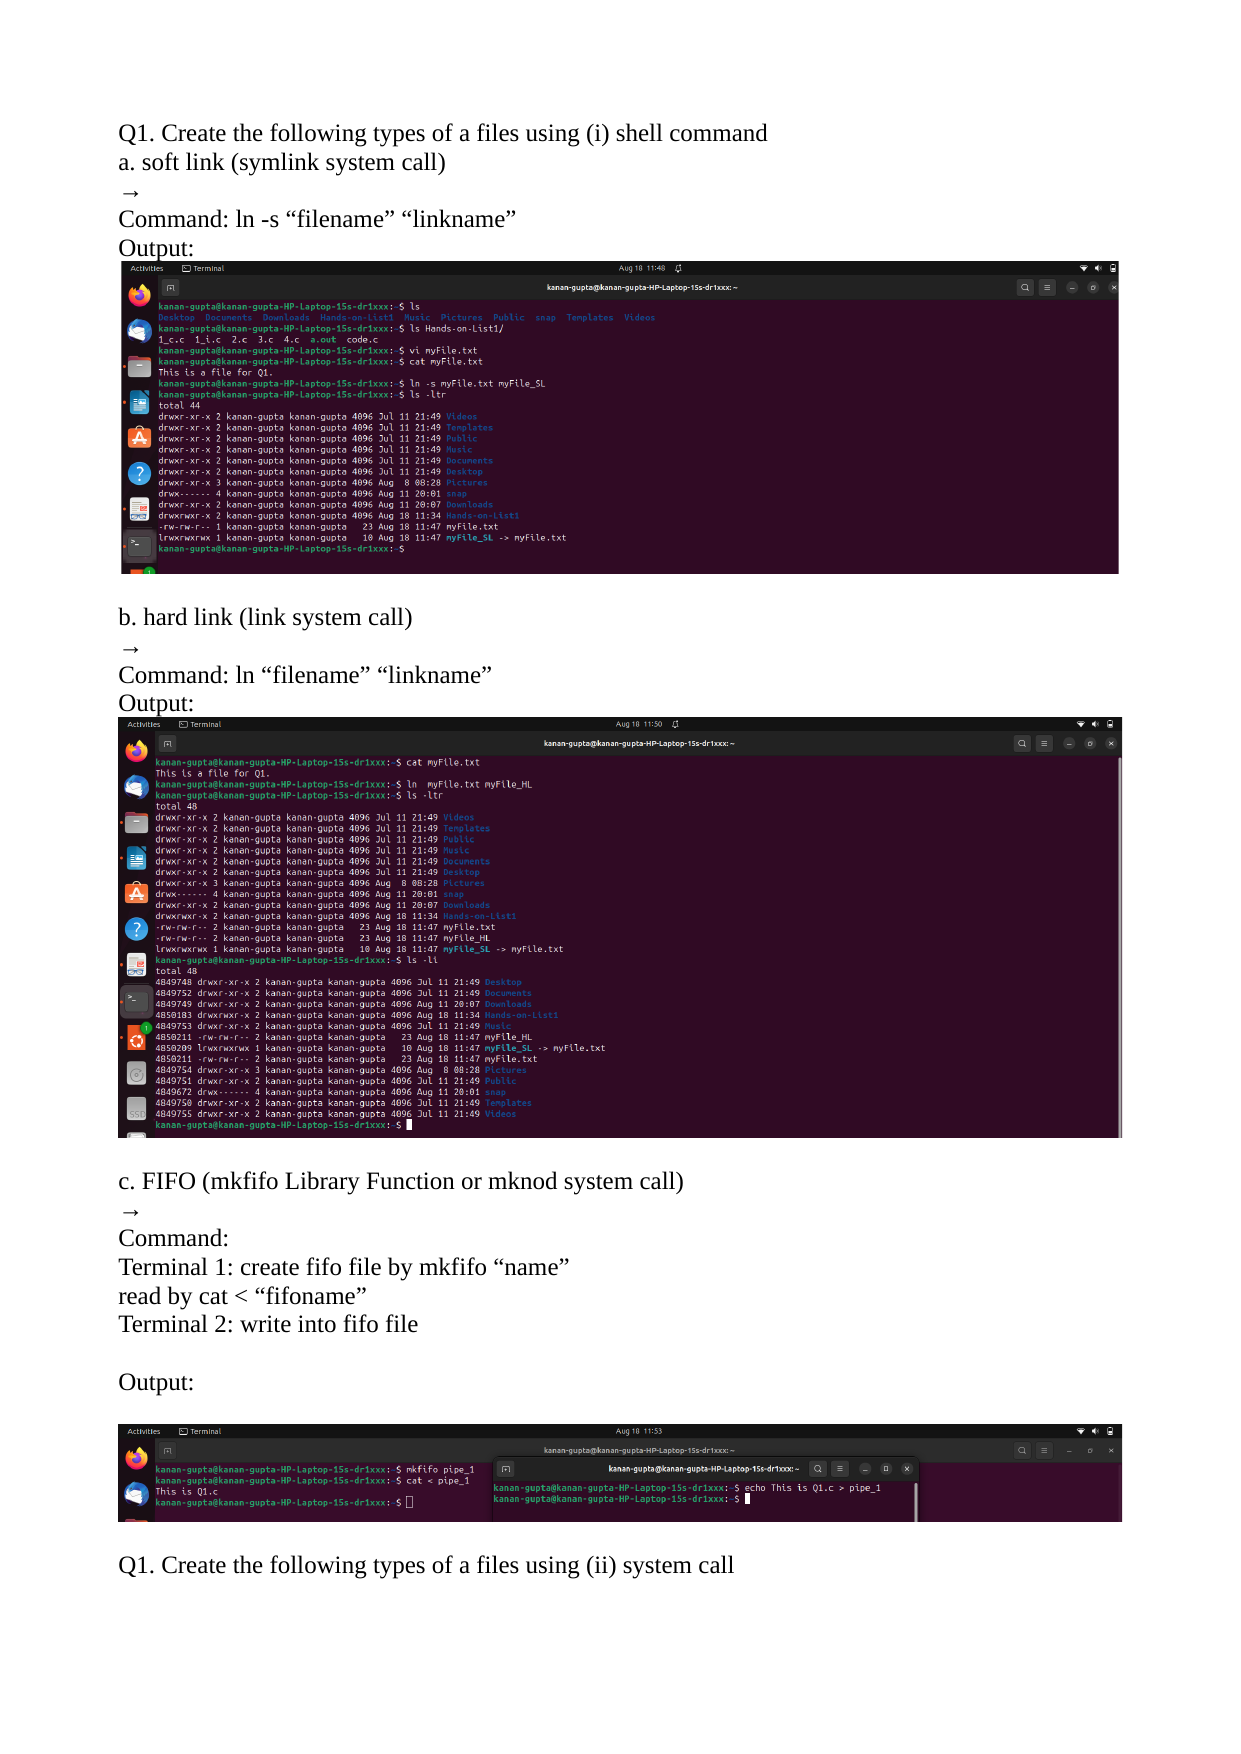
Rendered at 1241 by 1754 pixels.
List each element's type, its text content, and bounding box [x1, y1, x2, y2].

text b. hard link (link system call) [118, 602, 1122, 631]
text Q1. Create the following types of a files using (i) shell command [118, 118, 1122, 147]
text Output: [118, 233, 1122, 262]
text c. FIFO (mkfifo Library Function or mknod system call) [118, 1166, 1122, 1194]
text Output: [118, 1367, 1122, 1396]
text → [118, 631, 1122, 660]
text Terminal 2: write into fifo file [118, 1309, 1122, 1338]
text Output: [118, 688, 1122, 717]
picture [118, 717, 1123, 1138]
text → [118, 1194, 1122, 1223]
text → Command: ln -s “filename” “linkname” [118, 176, 1122, 233]
text a. soft link (symlink system call) [118, 147, 1122, 176]
picture [121, 261, 1119, 574]
text Q1. Create the following types of a files using (ii) system call [118, 1425, 1122, 1579]
text Terminal 1: create fifo file by mkfifo “name” [118, 1252, 1122, 1281]
text Command: ln “filename” “linkname” [118, 660, 1122, 688]
text read by cat < “fifoname” [118, 1281, 1122, 1309]
text Command: [118, 1223, 1122, 1252]
